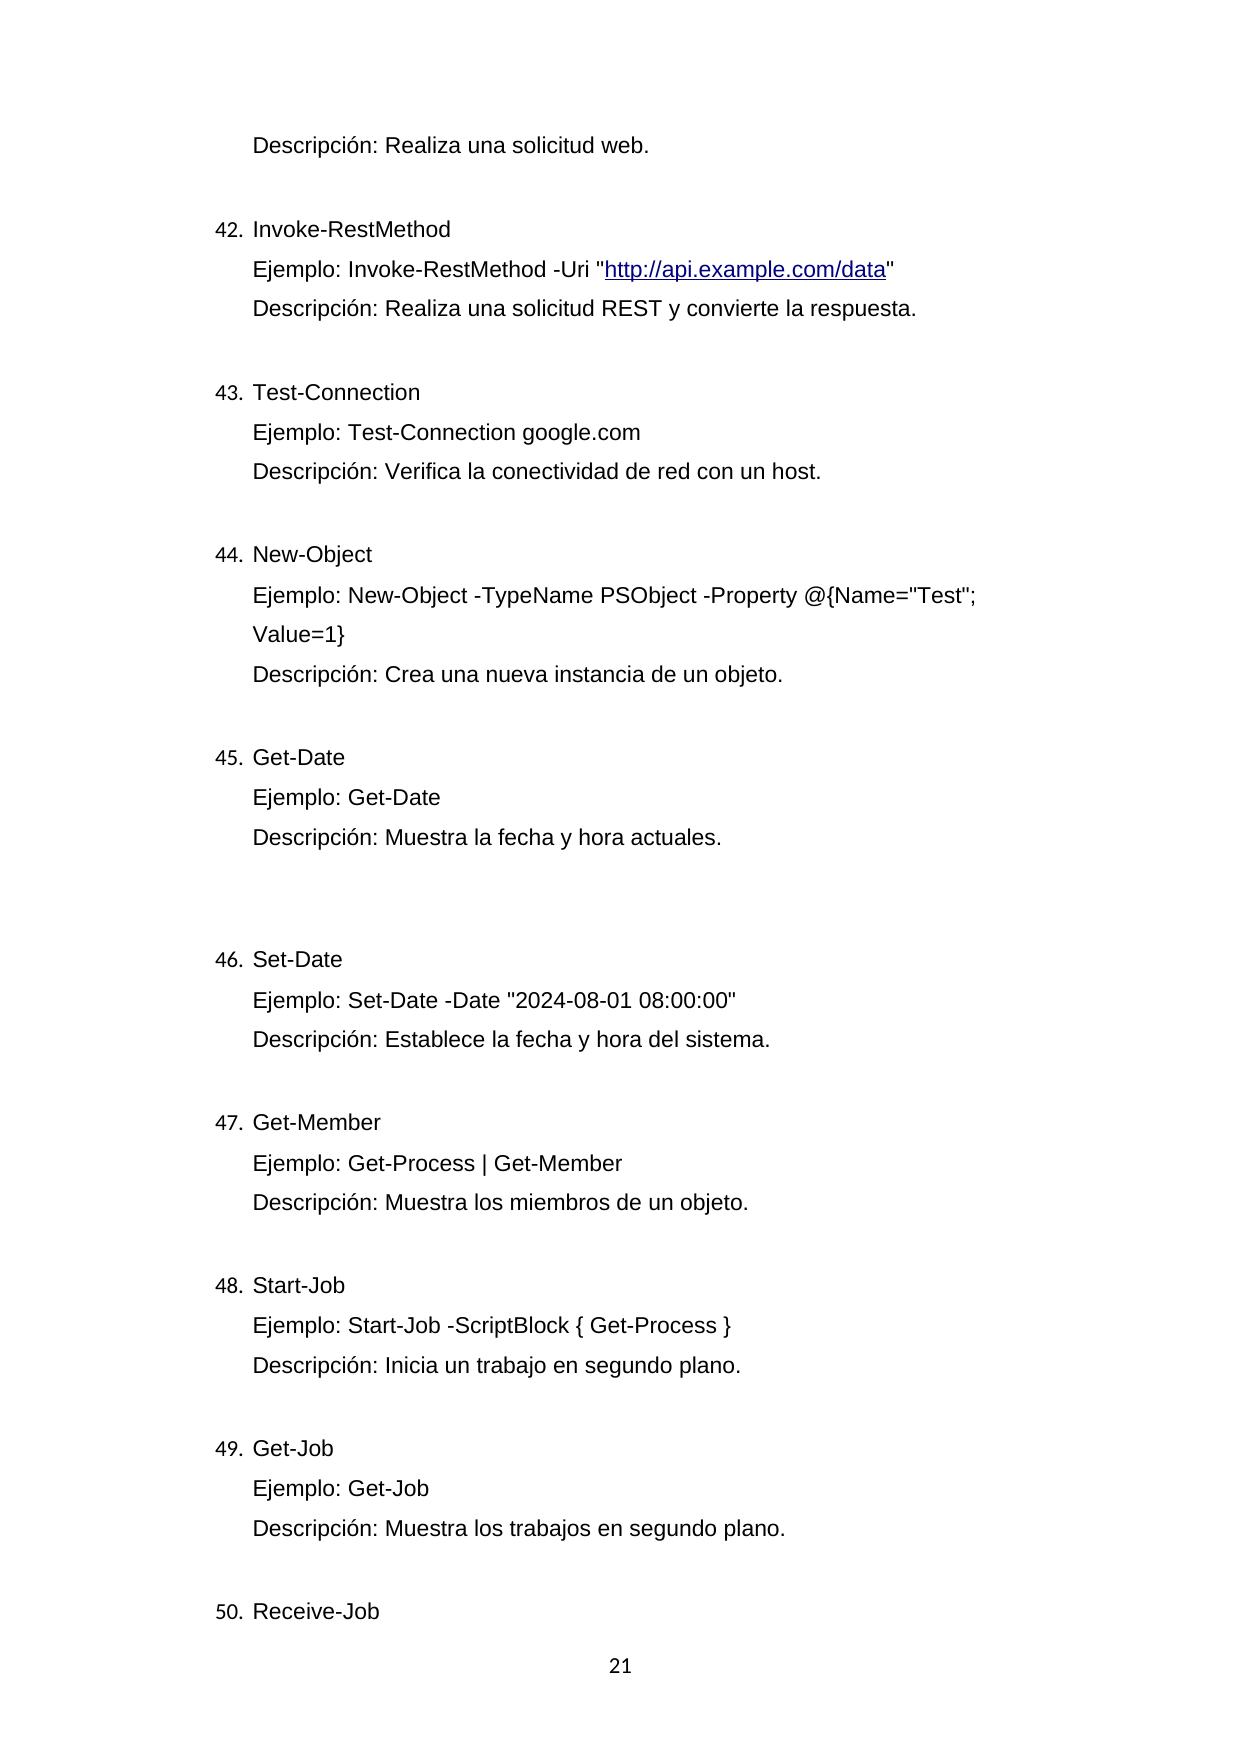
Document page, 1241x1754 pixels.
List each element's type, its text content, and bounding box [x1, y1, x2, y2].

list Test-Connection Ejemplo: Test-Connection google.com Descripción: Verifica la conectividad de red con un host. [215, 378, 1063, 527]
list Invoke-RestMethod Ejemplo: Invoke-RestMethod -Uri "http://api.example.com/data" Descripción: Realiza una solicitud REST y convierte la respuesta. [215, 215, 1063, 364]
list Get-Date Ejemplo: Get-Date Descripción: Muestra la fecha y hora actuales. [215, 743, 1063, 931]
list New-Object Ejemplo: New-Object -TypeName PSObject -Property @{Name="Test"; Value=1} Descripción: Crea una nueva instancia de un objeto. [215, 541, 1063, 729]
list Start-Job Ejemplo: Start-Job -ScriptBlock { Get-Process } Descripción: Inicia un trabajo en segundo plano. [215, 1271, 1063, 1420]
list Get-Job Ejemplo: Get-Job Descripción: Muestra los trabajos en segundo plano. [215, 1434, 1063, 1583]
list Set-Date Ejemplo: Set-Date -Date "2024-08-01 08:00:00" Descripción: Establece la fecha y hora del sistema. [215, 945, 1063, 1094]
list Get-Member Ejemplo: Get-Process | Get-Member Descripción: Muestra los miembros de un objeto. [215, 1108, 1063, 1257]
list Receive-Job Ejemplo: Receive-Job -Id 1 Descripción: Obtiene los resultados de un trabajo en segundo plano. [215, 1597, 1063, 1625]
list Descripción: Realiza una solicitud web. [215, 132, 1063, 201]
